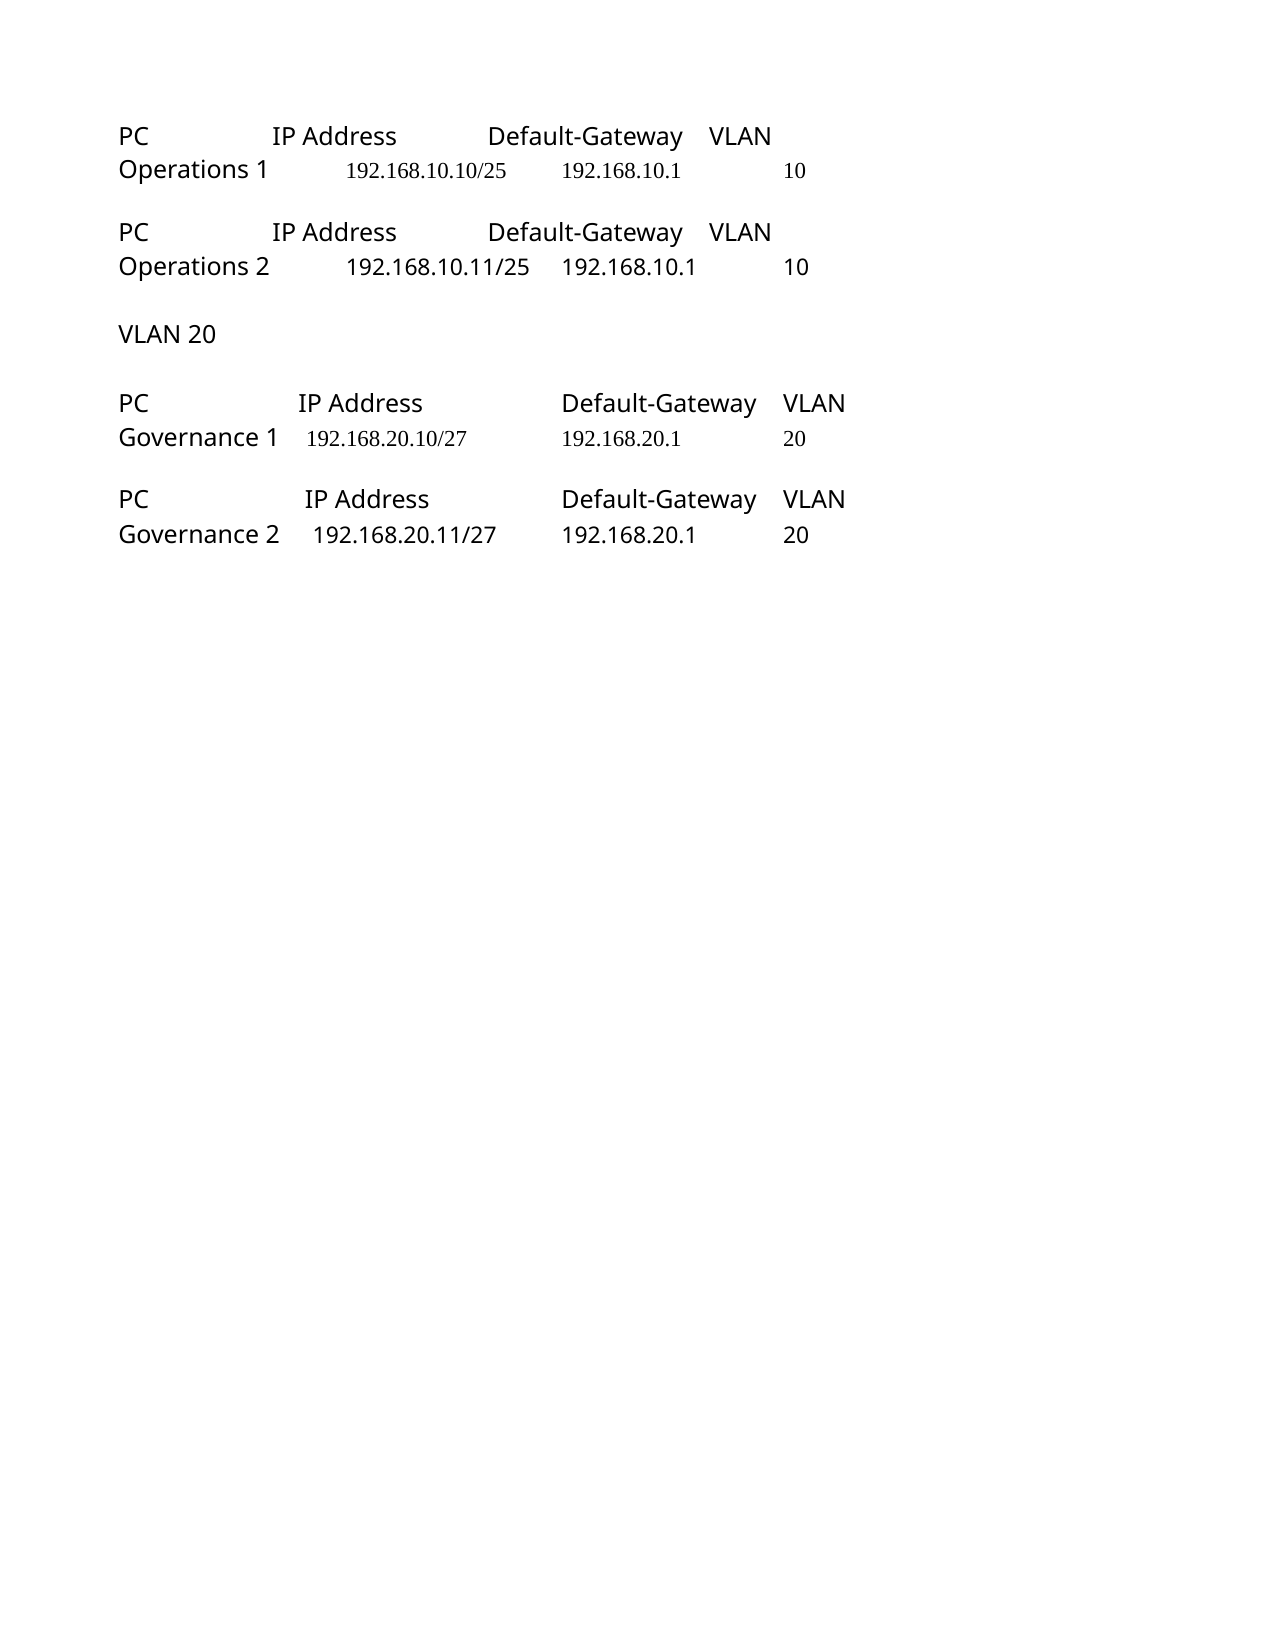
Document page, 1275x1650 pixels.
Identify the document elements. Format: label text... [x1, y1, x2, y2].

text Operations 2 192.168.10.11/25 192.168.10.1 10 [118, 249, 1157, 283]
text PC IP Address Default-Gateway VLAN [118, 385, 1157, 419]
text PC IP Address Default-Gateway VLAN [118, 482, 1157, 516]
text Operations 1 192.168.10.10/25 192.168.10.1 10 [118, 152, 1157, 186]
text Governance 2 192.168.20.11/27 192.168.20.1 20 [118, 516, 1157, 550]
text Governance 1 192.168.20.10/27 192.168.20.1 20 [118, 419, 1157, 453]
text PC IP Address Default-Gateway VLAN [118, 118, 1157, 152]
text PC IP Address Default-Gateway VLAN [118, 215, 1157, 249]
text VLAN 20 [118, 317, 1157, 351]
